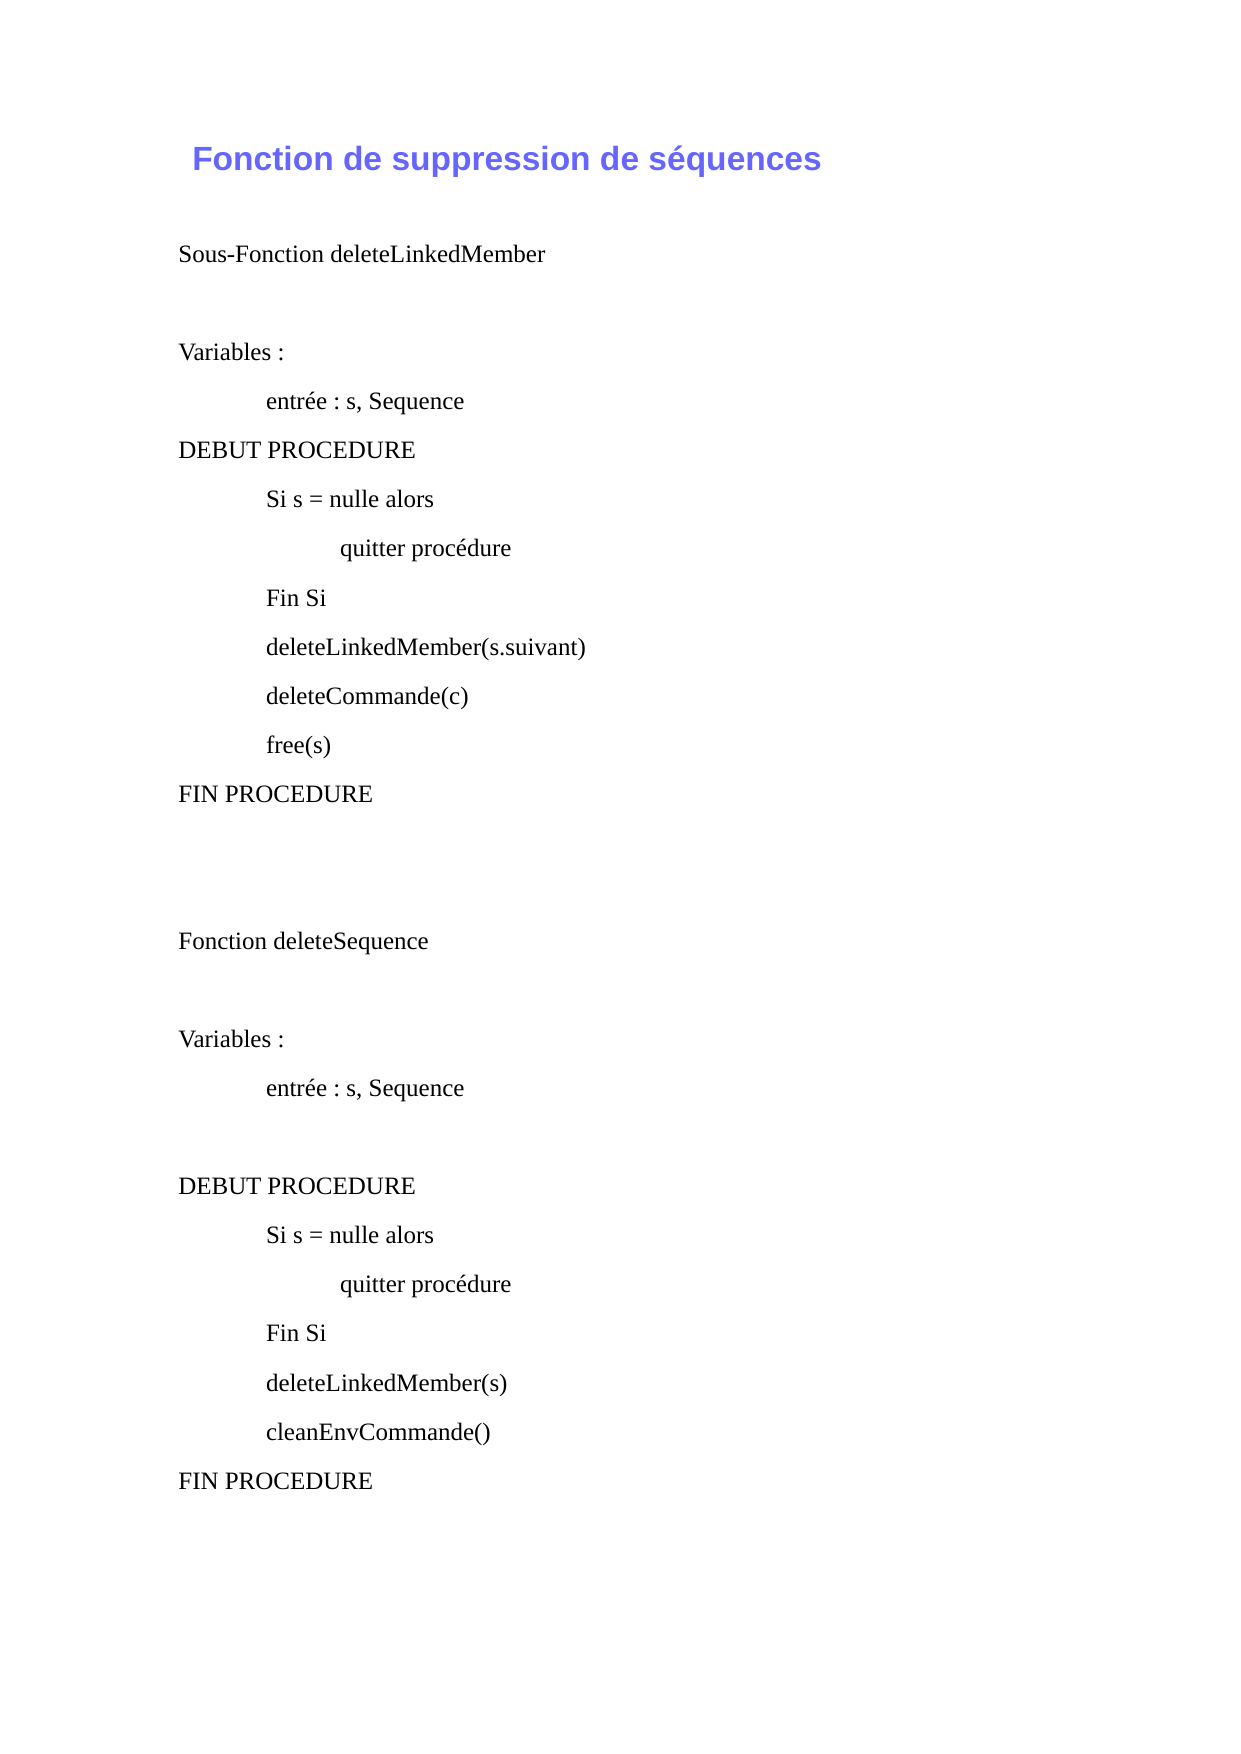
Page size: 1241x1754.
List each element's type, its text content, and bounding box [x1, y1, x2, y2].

text DEBUT PROCEDURE [118, 1171, 1122, 1200]
text deleteCommande(c) [118, 681, 1122, 709]
text Sous-Fonction deleteLinkedMember [118, 239, 1122, 268]
text Fin Si [118, 1318, 1122, 1347]
text entrée : s, Sequence [118, 1073, 1122, 1102]
text FIN PROCEDURE [118, 779, 1122, 808]
text deleteLinkedMember(s) [118, 1368, 1122, 1396]
text Variables : [118, 337, 1122, 366]
text cleanEnvCommande() [118, 1417, 1122, 1445]
text quitter procédure [118, 533, 1122, 562]
text Variables : [118, 1024, 1122, 1053]
subtitle Fonction de suppression de séquences [118, 139, 1122, 178]
text Si s = nulle alors [118, 484, 1122, 513]
text Fin Si [118, 583, 1122, 611]
text deleteLinkedMember(s.suivant) [118, 632, 1122, 660]
text DEBUT PROCEDURE [118, 435, 1122, 464]
text FIN PROCEDURE [118, 1466, 1122, 1494]
text free(s) [118, 730, 1122, 758]
text Si s = nulle alors [118, 1220, 1122, 1249]
text Fonction deleteSequence [118, 926, 1122, 955]
text entrée : s, Sequence [118, 386, 1122, 415]
text quitter procédure [118, 1269, 1122, 1298]
